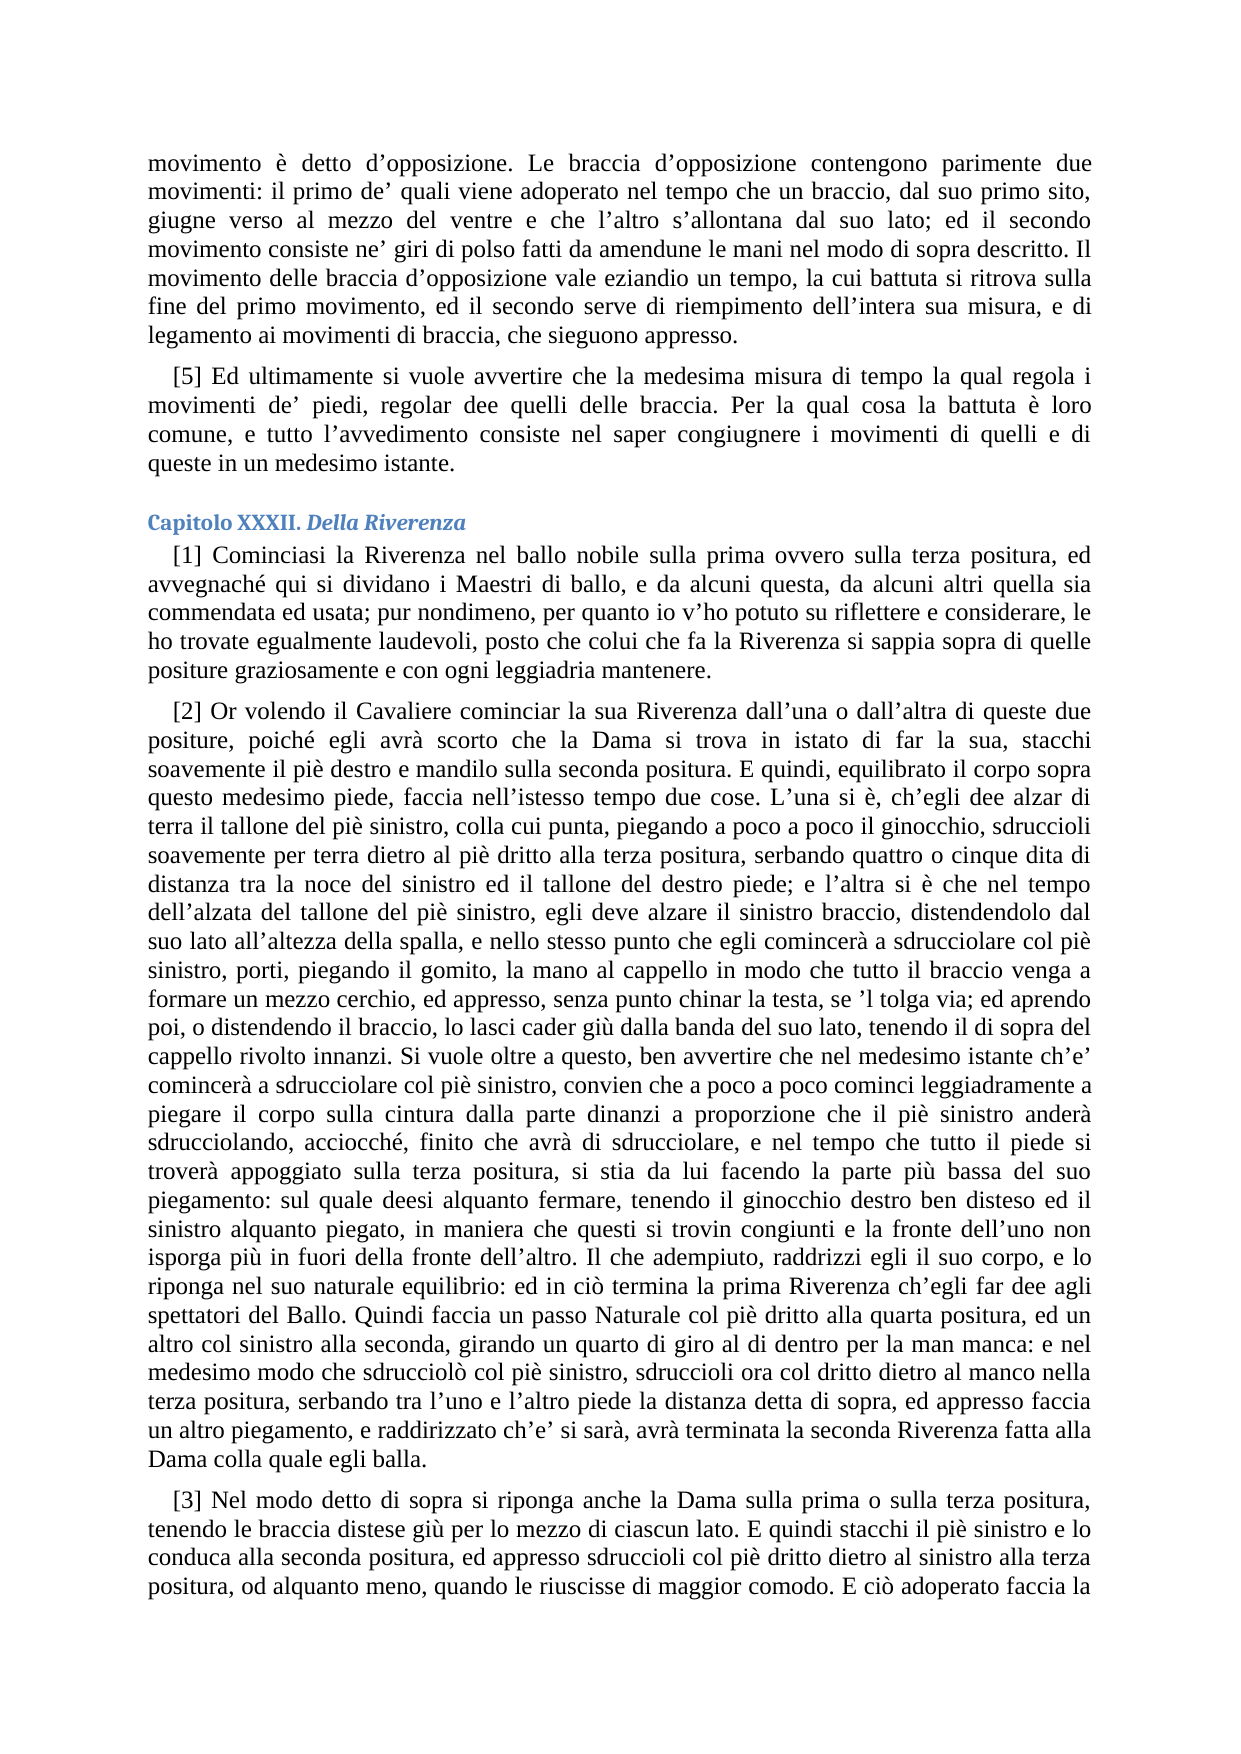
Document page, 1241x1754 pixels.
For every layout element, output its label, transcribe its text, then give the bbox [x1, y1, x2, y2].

text movimento è detto d’opposizione. Le braccia d’opposizione contengono parimente due movimenti: il primo de’ quali viene adoperato nel tempo che un braccio, dal suo primo sito, giugne verso al mezzo del ventre e che l’altro s’allontana dal suo lato; ed il secondo movimento consiste ne’ giri di polso fatti da amendune le mani nel modo di sopra descritto. Il movimento delle braccia d’opposizione vale eziandio un tempo, la cui battuta si ritrova sulla fine del primo movimento, ed il secondo serve di riempimento dell’intera sua misura, e di legamento ai movimenti di braccia, che sieguono appresso. [148, 148, 1093, 349]
text [2] Or volendo il Cavaliere cominciar la sua Riverenza dall’una o dall’altra di queste due positure, poiché egli avrà scorto che la Dama si trova in istato di far la sua, stacchi soavemente il piè destro e mandilo sulla seconda positura. E quindi, equilibrato il corpo sopra questo medesimo piede, faccia nell’istesso tempo due cose. L’una si è, ch’egli dee alzar di terra il tallone del piè sinistro, colla cui punta, piegando a poco a poco il ginocchio, sdruccioli soavemente per terra dietro al piè dritto alla terza positura, serbando quattro o cinque dita di distanza tra la noce del sinistro ed il tallone del destro piede; e l’altra si è che nel tempo dell’alzata del tallone del piè sinistro, egli deve alzare il sinistro braccio, distendendolo dal suo lato all’altezza della spalla, e nello stesso punto che egli comincerà a sdrucciolare col piè sinistro, porti, piegando il gomito, la mano al cappello in modo che tutto il braccio venga a formare un mezzo cerchio, ed appresso, senza punto chinar la testa, se ’l tolga via; ed aprendo poi, o distendendo il braccio, lo lasci cader giù dalla banda del suo lato, tenendo il di sopra del cappello rivolto innanzi. Si vuole oltre a questo, ben avvertire che nel medesimo istante ch’e’ comincerà a sdrucciolare col piè sinistro, convien che a poco a poco cominci leggiadramente a piegare il corpo sulla cintura dalla parte dinanzi a proporzione che il piè sinistro anderà sdrucciolando, acciocché, finito che avrà di sdrucciolare, e nel tempo che tutto il piede si troverà appoggiato sulla terza positura, si stia da lui facendo la parte più bassa del suo piegamento: sul quale deesi alquanto fermare, tenendo il ginocchio destro ben disteso ed il sinistro alquanto piegato, in maniera che questi si trovin congiunti e la fronte dell’uno non isporga più in fuori della fronte dell’altro. Il che adempiuto, raddrizzi egli il suo corpo, e lo riponga nel suo naturale equilibrio: ed in ciò termina la prima Riverenza ch’egli far dee agli spettatori del Ballo. Quindi faccia un passo Naturale col piè dritto alla quarta positura, ed un altro col sinistro alla seconda, girando un quarto di giro al di dentro per la man manca: e nel medesimo modo che sdrucciolò col piè sinistro, sdruccioli ora col dritto dietro al manco nella terza positura, serbando tra l’uno e l’altro piede la distanza detta di sopra, ed appresso faccia un altro piegamento, e raddirizzato ch’e’ si sarà, avrà terminata la seconda Riverenza fatta alla Dama colla quale egli balla. [148, 696, 1093, 1472]
text [1] Cominciasi la Riverenza nel ballo nobile sulla prima ovvero sulla terza positura, ed avvegnaché qui si dividano i Maestri di ballo, e da alcuni questa, da alcuni altri quella sia commendata ed usata; pur nondimeno, per quanto io v’ho potuto su riflettere e considerare, le ho trovate egualmente laudevoli, posto che colui che fa la Riverenza si sappia sopra di quelle positure graziosamente e con ogni leggiadria mantenere. [148, 540, 1093, 684]
text [3] Nel modo detto di sopra si riponga anche la Dama sulla prima o sulla terza positura, tenendo le braccia distese giù per lo mezzo di ciascun lato. E quindi stacchi il piè sinistro e lo conduca alla seconda positura, ed appresso sdruccioli col piè dritto dietro al sinistro alla terza positura, od alquanto meno, quando le riuscisse di maggior comodo. E ciò adoperato faccia la [148, 1485, 1093, 1600]
text [5] Ed ultimamente si vuole avvertire che la medesima misura di tempo la qual regola i movimenti de’ piedi, regolar dee quelli delle braccia. Per la qual cosa la battuta è loro comune, e tutto l’avvedimento consiste nel saper congiugnere i movimenti di quelli e di queste in un medesimo istante. [148, 361, 1093, 476]
subtitle Capitolo XXXII. Della Riverenza [148, 510, 1093, 536]
